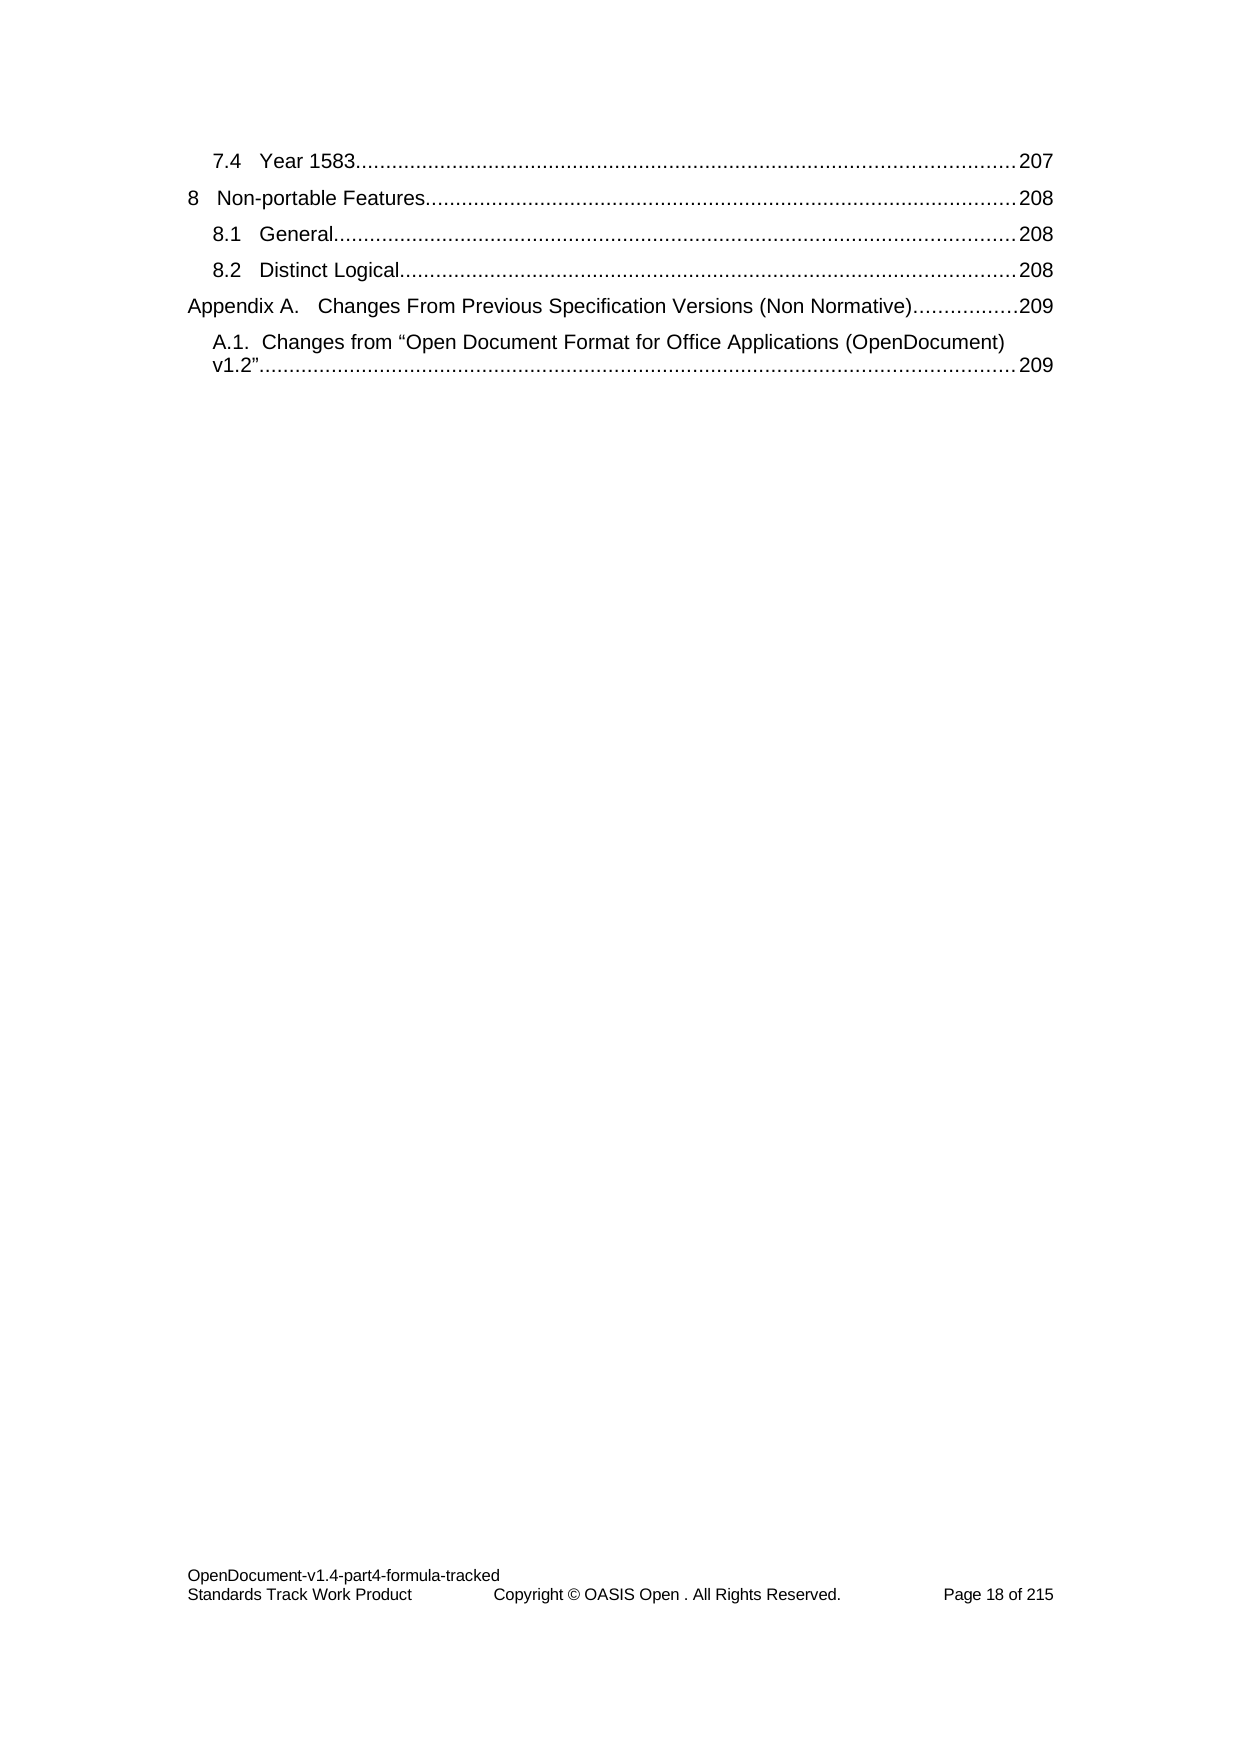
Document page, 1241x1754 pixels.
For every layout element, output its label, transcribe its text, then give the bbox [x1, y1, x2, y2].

text Appendix A. Changes From Previous Specification Versions (Non Normative) 209 [187, 294, 1053, 318]
text 8.2 Distinct Logical 208 [212, 258, 1053, 282]
text 8 Non-portable Features 208 [187, 186, 1053, 209]
text 7.4 Year 1583 207 [212, 150, 1053, 173]
text 8.1 General 208 [212, 222, 1053, 246]
text A.1. Changes from “Open Document Format for Office Applications (OpenDocument) v1.2” 209 [212, 330, 1053, 377]
